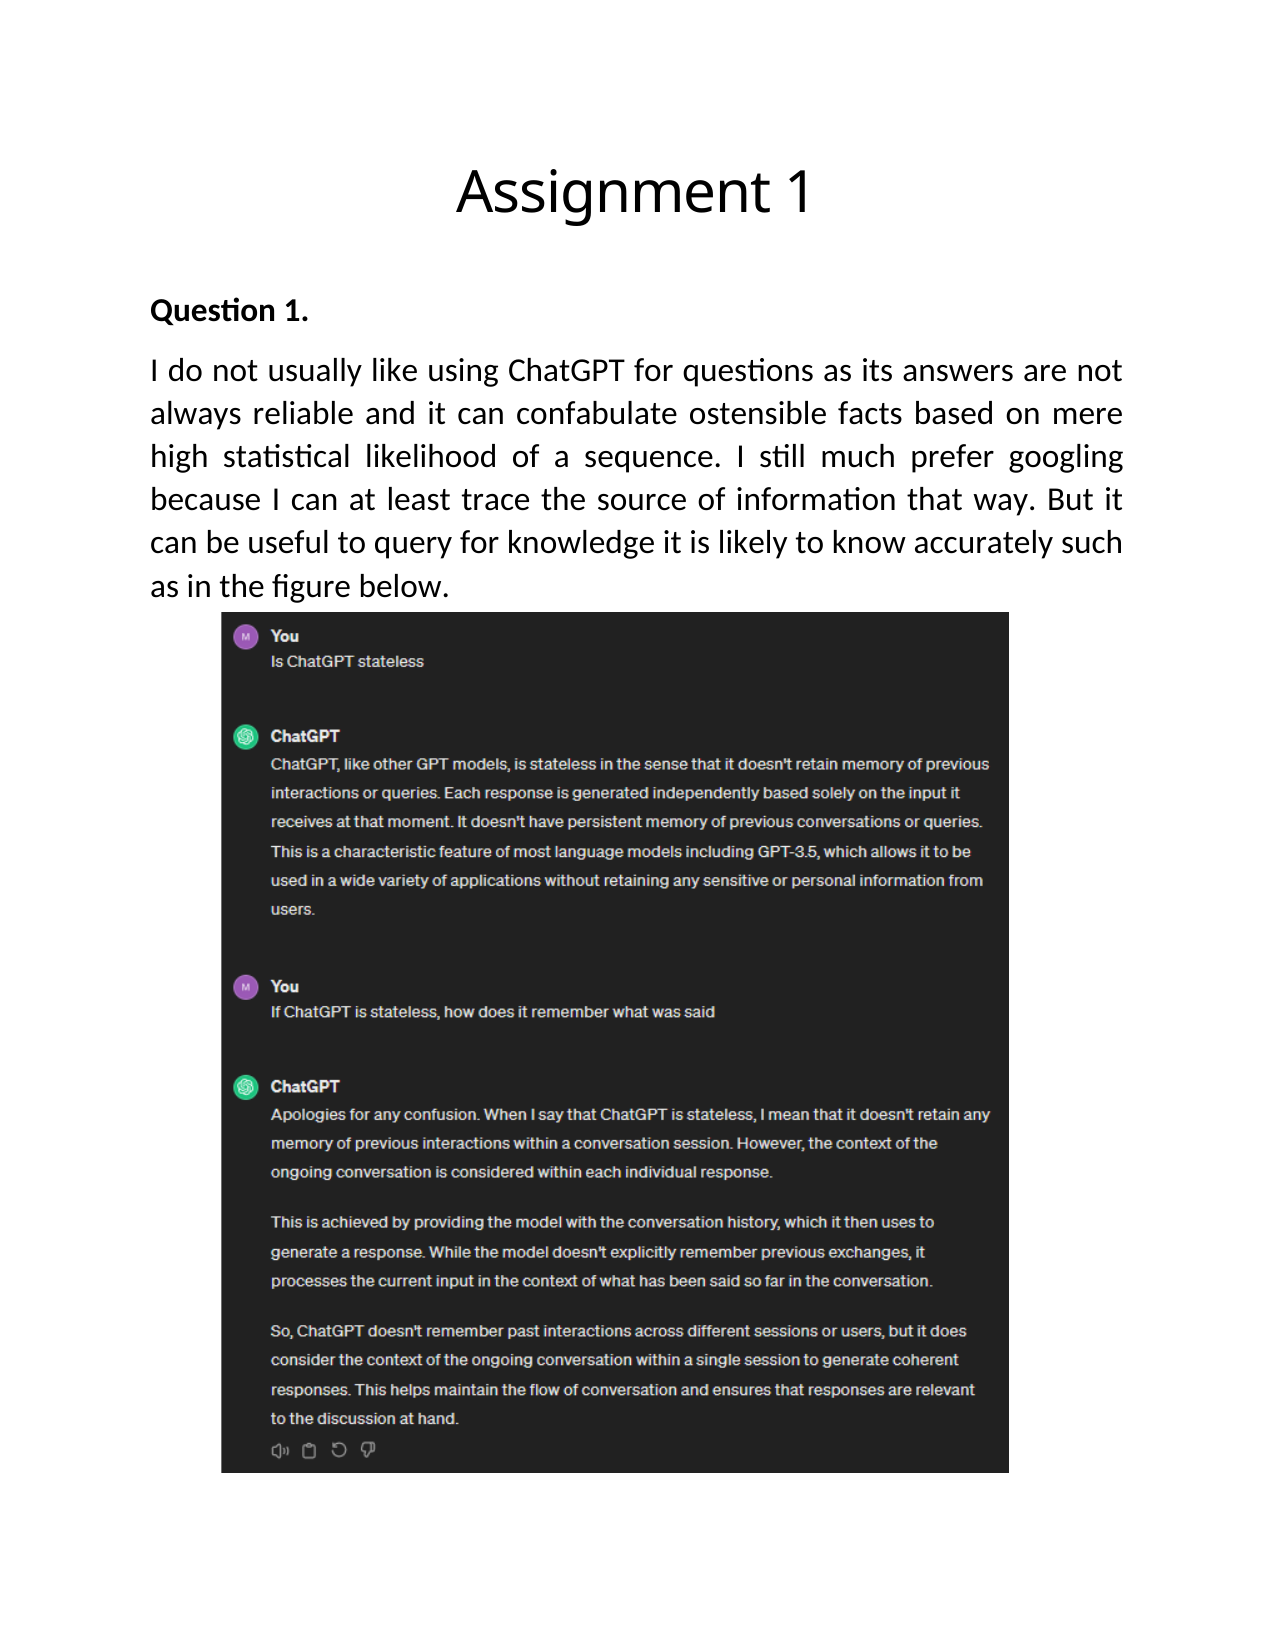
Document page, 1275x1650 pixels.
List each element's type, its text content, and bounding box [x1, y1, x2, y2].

text Question 1. [150, 289, 1125, 330]
title Assignment 1 [150, 150, 1125, 229]
text I do not usually like using ChatGPT for questions as its answers are not always reliable and it can confabulate ostensible facts based on mere high statistical likelihood of a sequence. I still much prefer googling because I can at least trace the source of information that way. But it can be useful to query for knowledge it is likely to know accurately such as in the figure below. [150, 349, 1125, 605]
